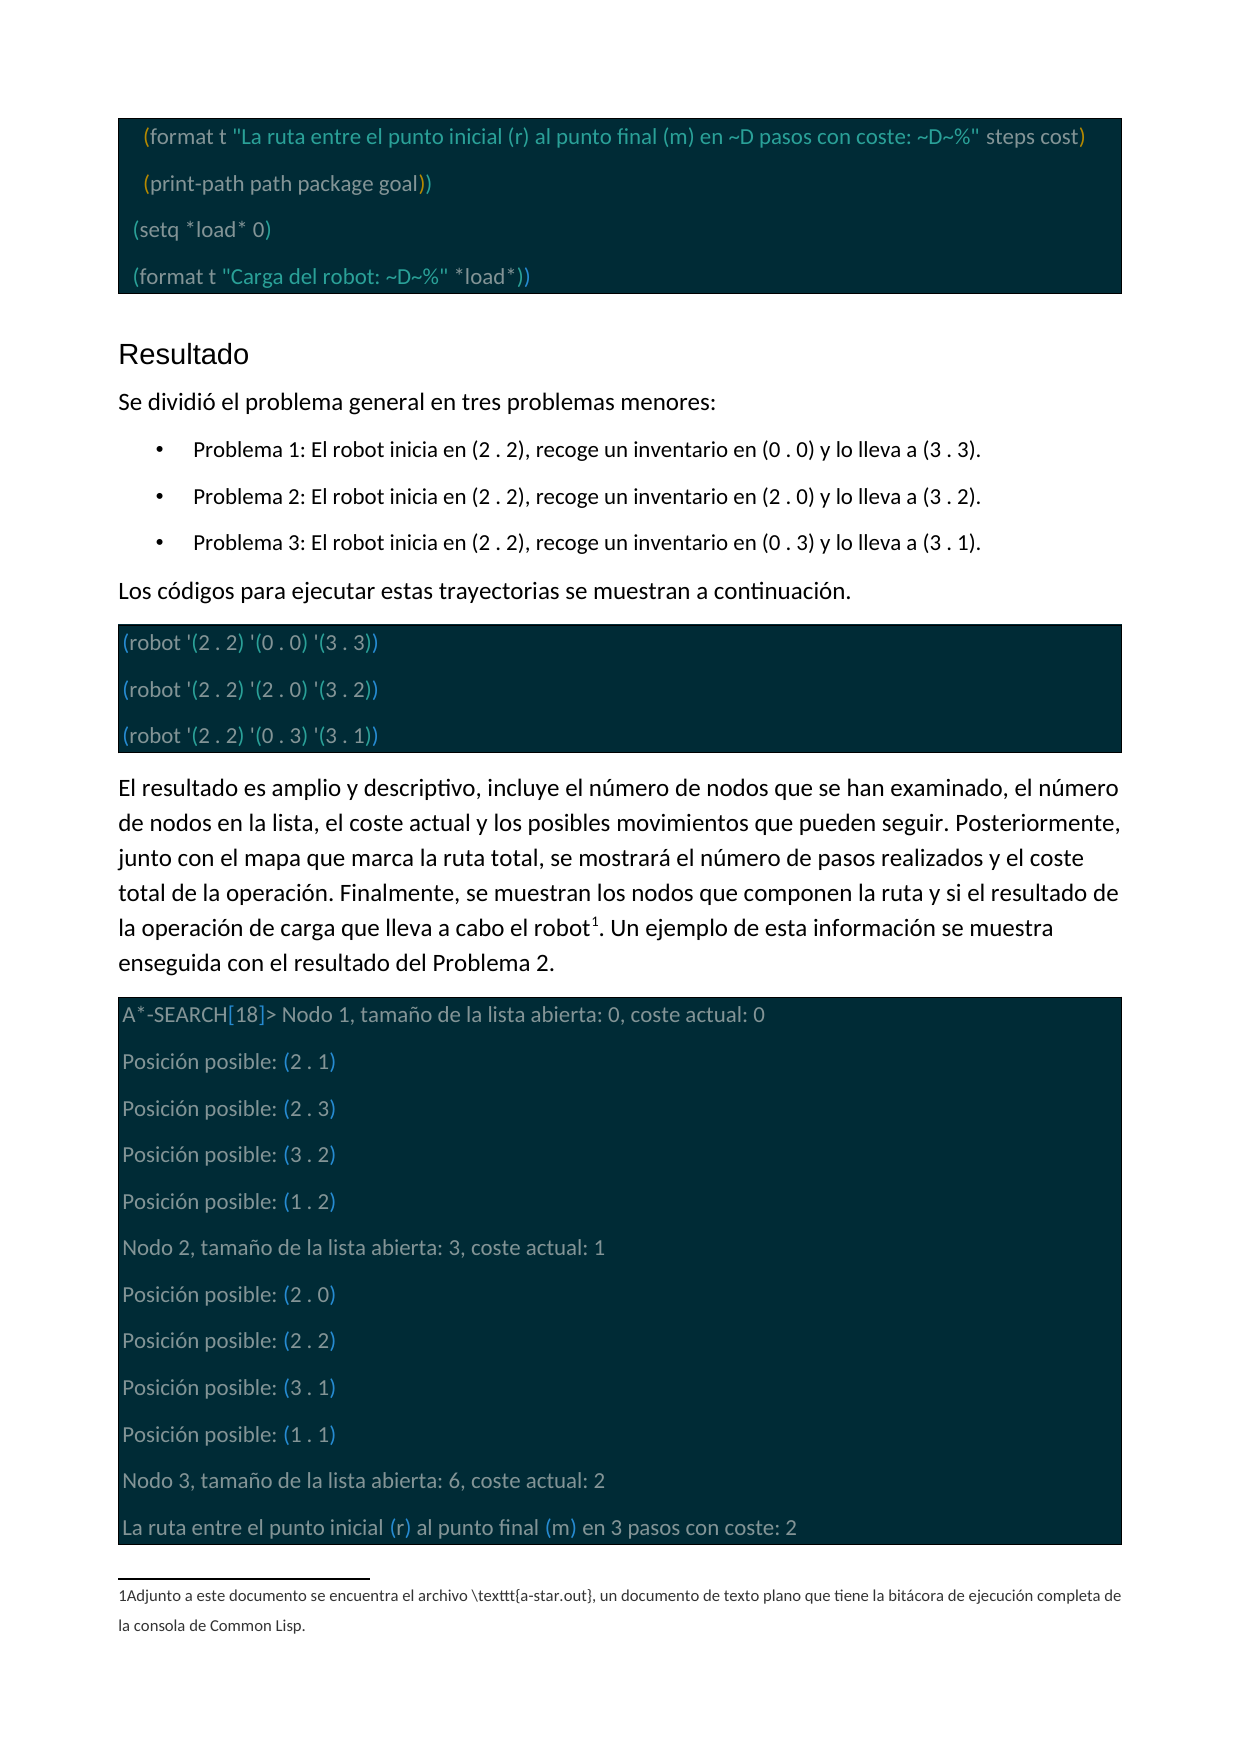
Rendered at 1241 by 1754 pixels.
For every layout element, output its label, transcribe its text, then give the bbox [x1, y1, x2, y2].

text (format t "La ruta entre el punto inicial (r) al punto final (m) en ~D pasos con coste: ~D~%" steps cost) [119, 119, 1121, 150]
text Posición posible: (1 . 2) [119, 1183, 1121, 1215]
text Posición posible: (2 . 3) [119, 1090, 1121, 1122]
text El resultado es amplio y descriptivo, incluye el número de nodos que se han examinado, el número de nodos en la lista, el coste actual y los posibles movimientos que pueden seguir. Posteriormente, junto con el mapa que marca la ruta total, se mostrará el número de pasos realizados y el coste total de la operación. Finalmente, se muestran los nodos que componen la ruta y si el resultado de la operación de carga que lleva a cabo el robot. Un ejemplo de esta información se muestra enseguida con el resultado del Problema 2. [118, 772, 1122, 978]
text Posición posible: (2 . 1) [119, 1043, 1121, 1075]
text Posición posible: (3 . 1) [119, 1369, 1121, 1401]
subtitle Resultado [118, 337, 1122, 371]
text Los códigos para ejecutar estas trayectorias se muestran a continuación. [118, 575, 1122, 605]
text (robot '(2 . 2) '(2 . 0) '(3 . 2)) [119, 671, 1121, 703]
text Posición posible: (2 . 0) [119, 1276, 1121, 1308]
list Problema 2: El robot inicia en (2 . 2), recoge un inventario en (2 . 0) y lo lleva a (3 . 2). [156, 482, 1122, 510]
text Posición posible: (3 . 2) [119, 1136, 1121, 1168]
text Nodo 2, tamaño de la lista abierta: 3, coste actual: 1 [119, 1229, 1121, 1261]
text (print-path path package goal)) [119, 165, 1121, 197]
text Posición posible: (1 . 1) [119, 1416, 1121, 1448]
list Problema 1: El robot inicia en (2 . 2), recoge un inventario en (0 . 0) y lo lleva a (3 . 3). [156, 435, 1122, 463]
text Posición posible: (2 . 2) [119, 1323, 1121, 1354]
text (robot '(2 . 2) '(0 . 3) '(3 . 1)) [119, 718, 1121, 752]
text Adjunto a este documento se encuentra el archivo \texttt{a-star.out}, un documento de texto plano que tiene la bitácora de ejecución completa de la consola de Common Lisp. [118, 1585, 1122, 1636]
text (setq *load* 0) [119, 211, 1121, 243]
text (format t "Carga del robot: ~D~%" *load*)) [119, 258, 1121, 293]
text (robot '(2 . 2) '(0 . 0) '(3 . 3)) [119, 626, 1121, 656]
text Se dividió el problema general en tres problemas menores: [118, 386, 1122, 416]
list Problema 3: El robot inicia en (2 . 2), recoge un inventario en (0 . 3) y lo lleva a (3 . 1). [156, 528, 1122, 556]
text A*-SEARCH[18]> Nodo 1, tamaño de la lista abierta: 0, coste actual: 0 [119, 998, 1121, 1029]
text La ruta entre el punto inicial (r) al punto final (m) en 3 pasos con coste: 2 [119, 1509, 1121, 1544]
text Nodo 3, tamaño de la lista abierta: 6, coste actual: 2 [119, 1462, 1121, 1494]
